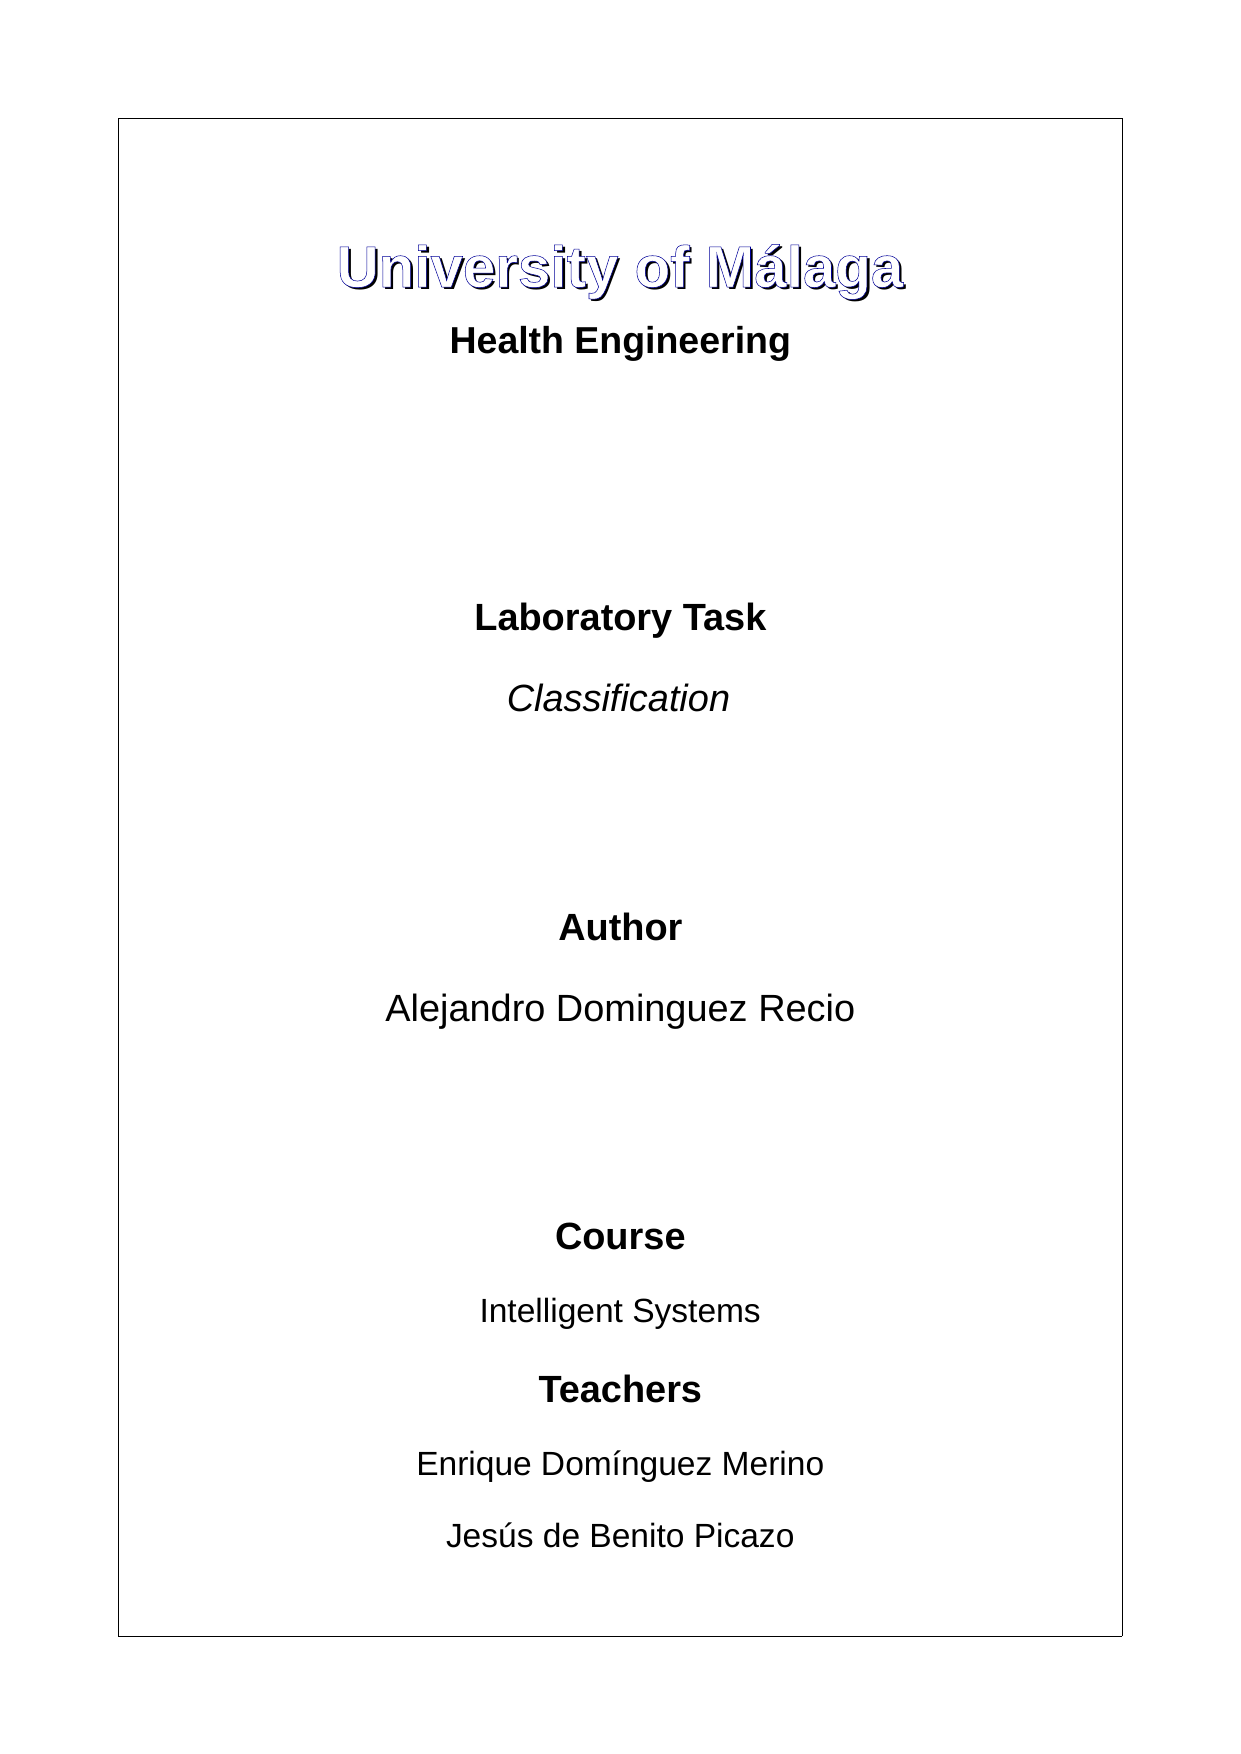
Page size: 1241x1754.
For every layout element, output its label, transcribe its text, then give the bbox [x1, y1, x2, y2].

subtitle Author [121, 904, 1119, 948]
subtitle Course [121, 1214, 1119, 1258]
subtitle Intelligent Systems [121, 1291, 1119, 1330]
subtitle Classification [121, 676, 1119, 720]
subtitle Teachers [121, 1367, 1119, 1411]
subtitle Health Engineering [121, 318, 1119, 361]
title University of Málaga [121, 232, 1119, 299]
subtitle Laboratory Task [121, 595, 1119, 639]
subtitle Alejandro Dominguez Recio [121, 986, 1119, 1029]
subtitle Enrique Domínguez Merino [121, 1444, 1119, 1483]
subtitle Jesús de Benito Picazo [121, 1516, 1119, 1555]
